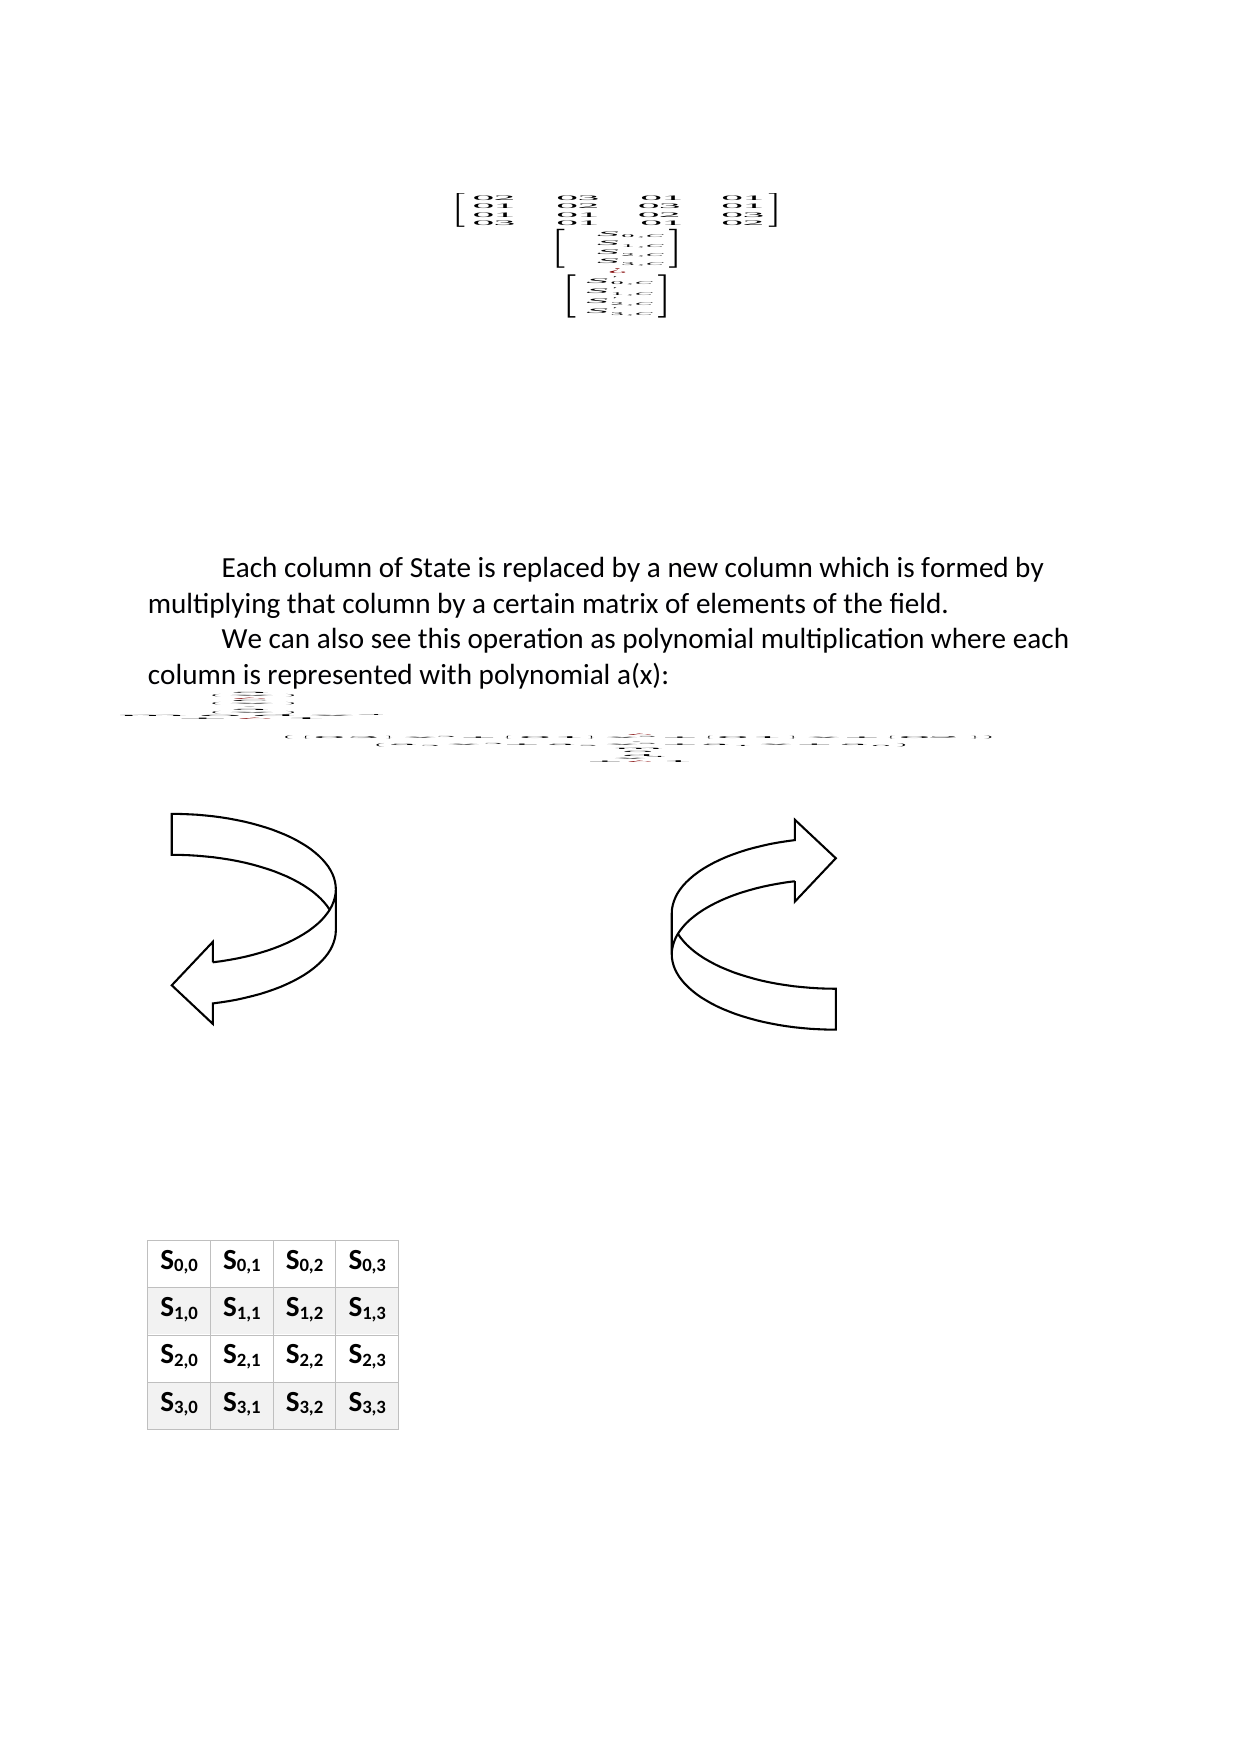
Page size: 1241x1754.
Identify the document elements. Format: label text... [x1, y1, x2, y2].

table_cell S1,2 [274, 1288, 335, 1334]
table_cell S3,1 [211, 1383, 273, 1429]
table_cell S3,0 [148, 1383, 210, 1429]
table_cell S2,1 [211, 1336, 273, 1382]
table_cell S1,0 [148, 1288, 210, 1334]
table_header S0,2 [274, 1241, 335, 1287]
text We can also see this operation as polynomial multiplication where each column is represented with polynomial a(x): [148, 620, 1093, 692]
table_cell S1,3 [336, 1288, 398, 1334]
table_header S0,1 [211, 1241, 273, 1287]
text Each column of State is replaced by a new column which is formed by multiplying that column by a certain matrix of elements of the field. [148, 549, 1093, 620]
table_cell S2,0 [148, 1336, 210, 1382]
table_header S0,3 [336, 1241, 398, 1287]
table_header S0,0 [148, 1241, 210, 1287]
table_cell S2,3 [336, 1336, 398, 1382]
table_cell S3,2 [274, 1383, 335, 1429]
table_cell S3,3 [336, 1383, 398, 1429]
table_cell S1,1 [211, 1288, 273, 1334]
table_cell S2,2 [274, 1336, 335, 1382]
